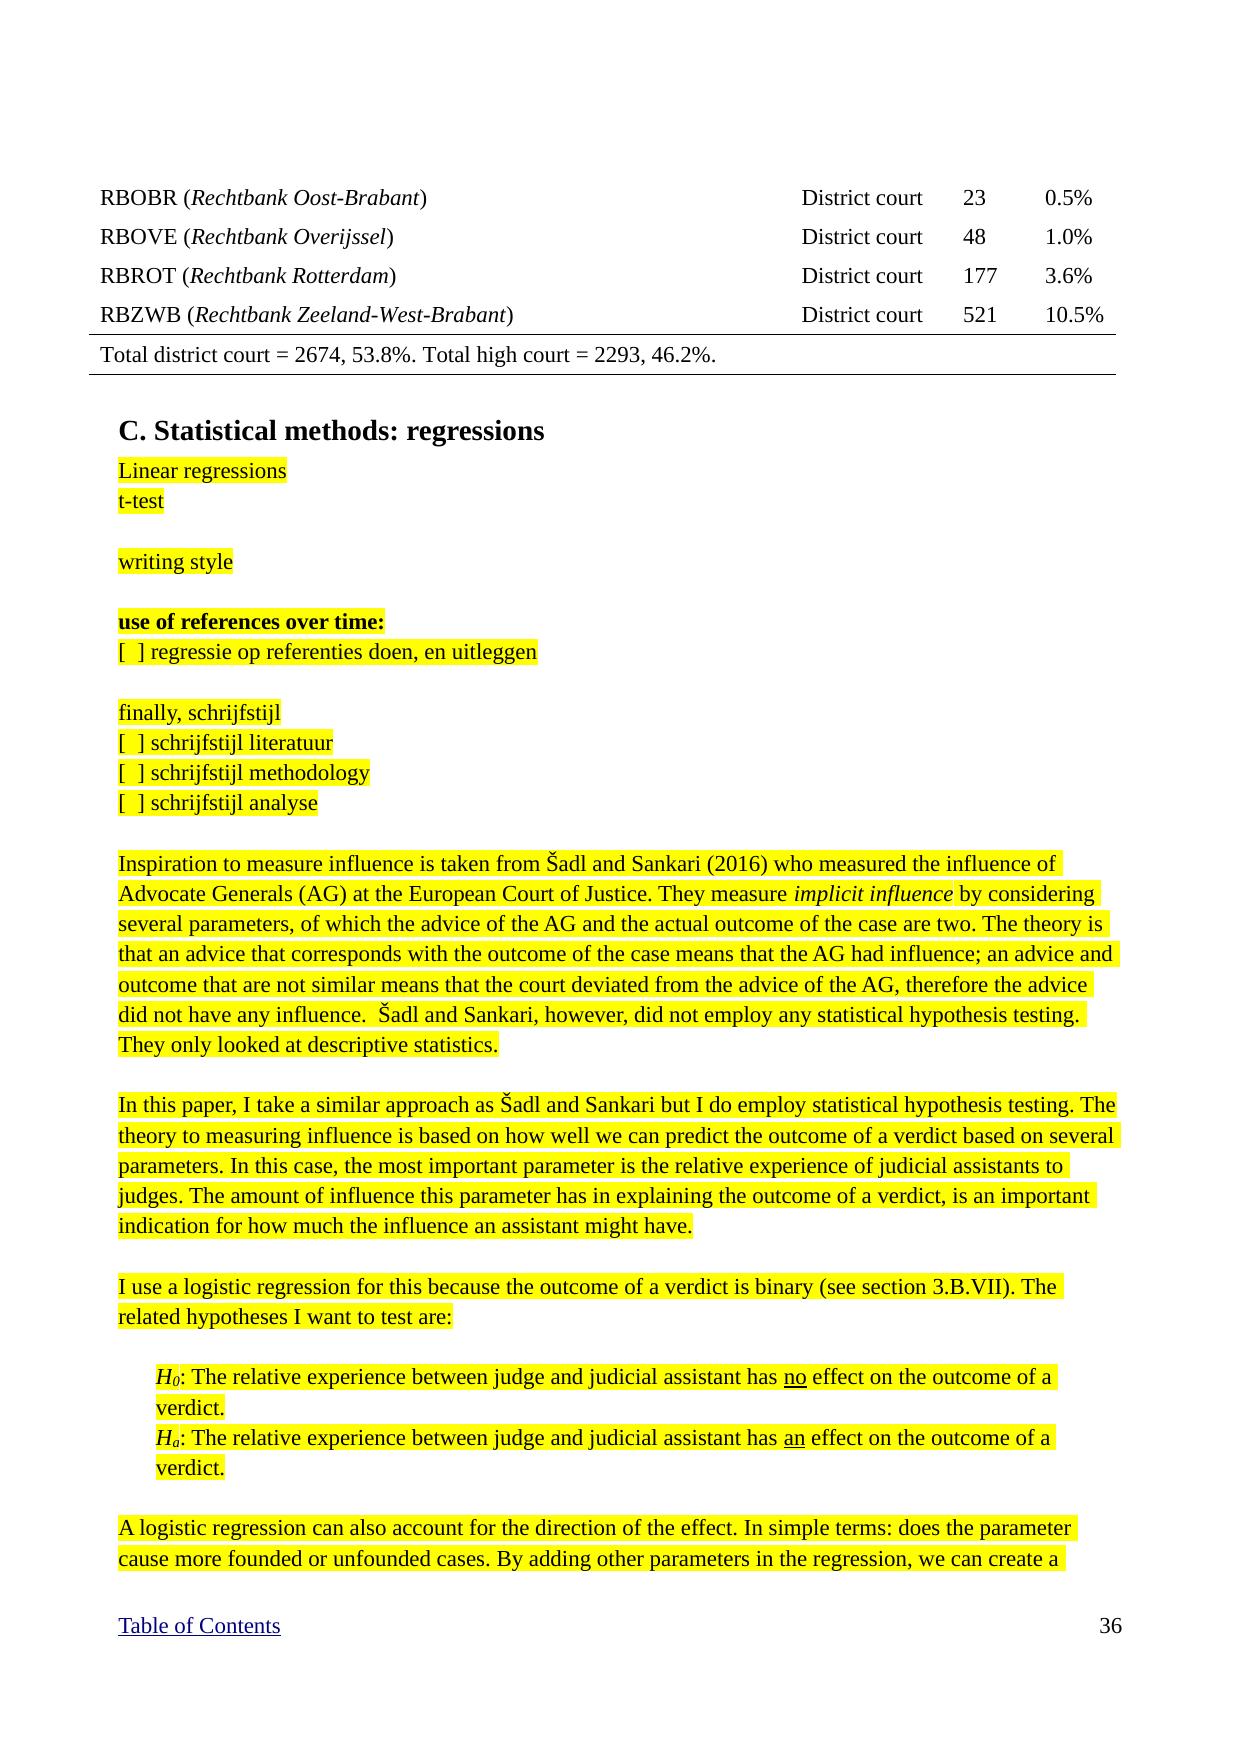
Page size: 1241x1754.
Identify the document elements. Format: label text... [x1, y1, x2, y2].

table_cell RBROT (Rechtbank Rotterdam) [89, 256, 790, 295]
text Linear regressions [118, 457, 1122, 483]
table_cell 1.0% [1034, 217, 1116, 256]
text In this paper, I take a similar approach as Šadl and Sankari but I do employ statistical hypothesis testing. The theory to measuring influence is based on how well we can predict the outcome of a verdict based on several parameters. In this case, the most important parameter is the relative experience of judicial assistants to judges. The amount of influence this parameter has in explaining the outcome of a verdict, is an important indication for how much the influence an assistant might have. [118, 1092, 1122, 1239]
text writing style [118, 548, 1122, 574]
table_cell 0.5% [1034, 178, 1116, 217]
table_cell Total district court = 2674, 53.8%. Total high court = 2293, 46.2%. [89, 335, 790, 373]
table_cell 521 [952, 295, 1034, 333]
table_cell 177 [952, 256, 1034, 295]
table_cell 3.6% [1034, 256, 1116, 295]
table_cell RBOVE (Rechtbank Overijssel) [89, 217, 790, 256]
text [ ] schrijfstijl analyse [118, 789, 1122, 816]
text [ ] schrijfstijl literatuur [118, 729, 1122, 755]
text finally, schrijfstijl [118, 699, 1122, 725]
text H0: The relative experience between judge and judicial assistant has no effect on the outcome of a verdict. Ha: The relative experience between judge and judicial assistant has an effect on the outcome of a verdict. [156, 1363, 1122, 1480]
text [ ] schrijfstijl methodology [118, 759, 1122, 786]
table_cell 48 [952, 217, 1034, 256]
table_cell [790, 335, 952, 373]
text I use a logistic regression for this because the outcome of a verdict is binary (see section 3.B.VII). The related hypotheses I want to test are: [118, 1273, 1122, 1329]
table_cell District court [790, 295, 952, 333]
table_cell [952, 335, 1034, 373]
text A logistic regression can also account for the direction of the effect. In simple terms: does the parameter cause more founded or unfounded cases. By adding other parameters in the regression, we can create a [118, 1514, 1122, 1571]
table_cell [1034, 335, 1116, 373]
text Inspiration to measure influence is taken from Šadl and Sankari (2016) who measured the influence of Advocate Generals (AG) at the European Court of Justice. They measure implicit influence by considering several parameters, of which the advice of the AG and the actual outcome of the case are two. The theory is that an advice that corresponds with the outcome of the case means that the AG had influence; an advice and outcome that are not similar means that the court deviated from the advice of the AG, therefore the advice did not have any influence. Šadl and Sankari, however, did not employ any statistical hypothesis testing. They only looked at descriptive statistics. [118, 850, 1122, 1057]
table_cell 10.5% [1034, 295, 1116, 333]
subtitle C. Statistical methods: regressions [118, 413, 1122, 446]
text t-test [118, 487, 1122, 514]
table_cell District court [790, 217, 952, 256]
table_cell RBZWB (Rechtbank Zeeland-West-Brabant) [89, 295, 790, 333]
text [ ] regressie op referenties doen, en uitleggen [118, 638, 1122, 665]
table_cell RBOBR (Rechtbank Oost-Brabant) [89, 178, 790, 217]
text use of references over time: [118, 608, 1122, 634]
table_cell District court [790, 178, 952, 217]
table_cell 23 [952, 178, 1034, 217]
table_cell District court [790, 256, 952, 295]
